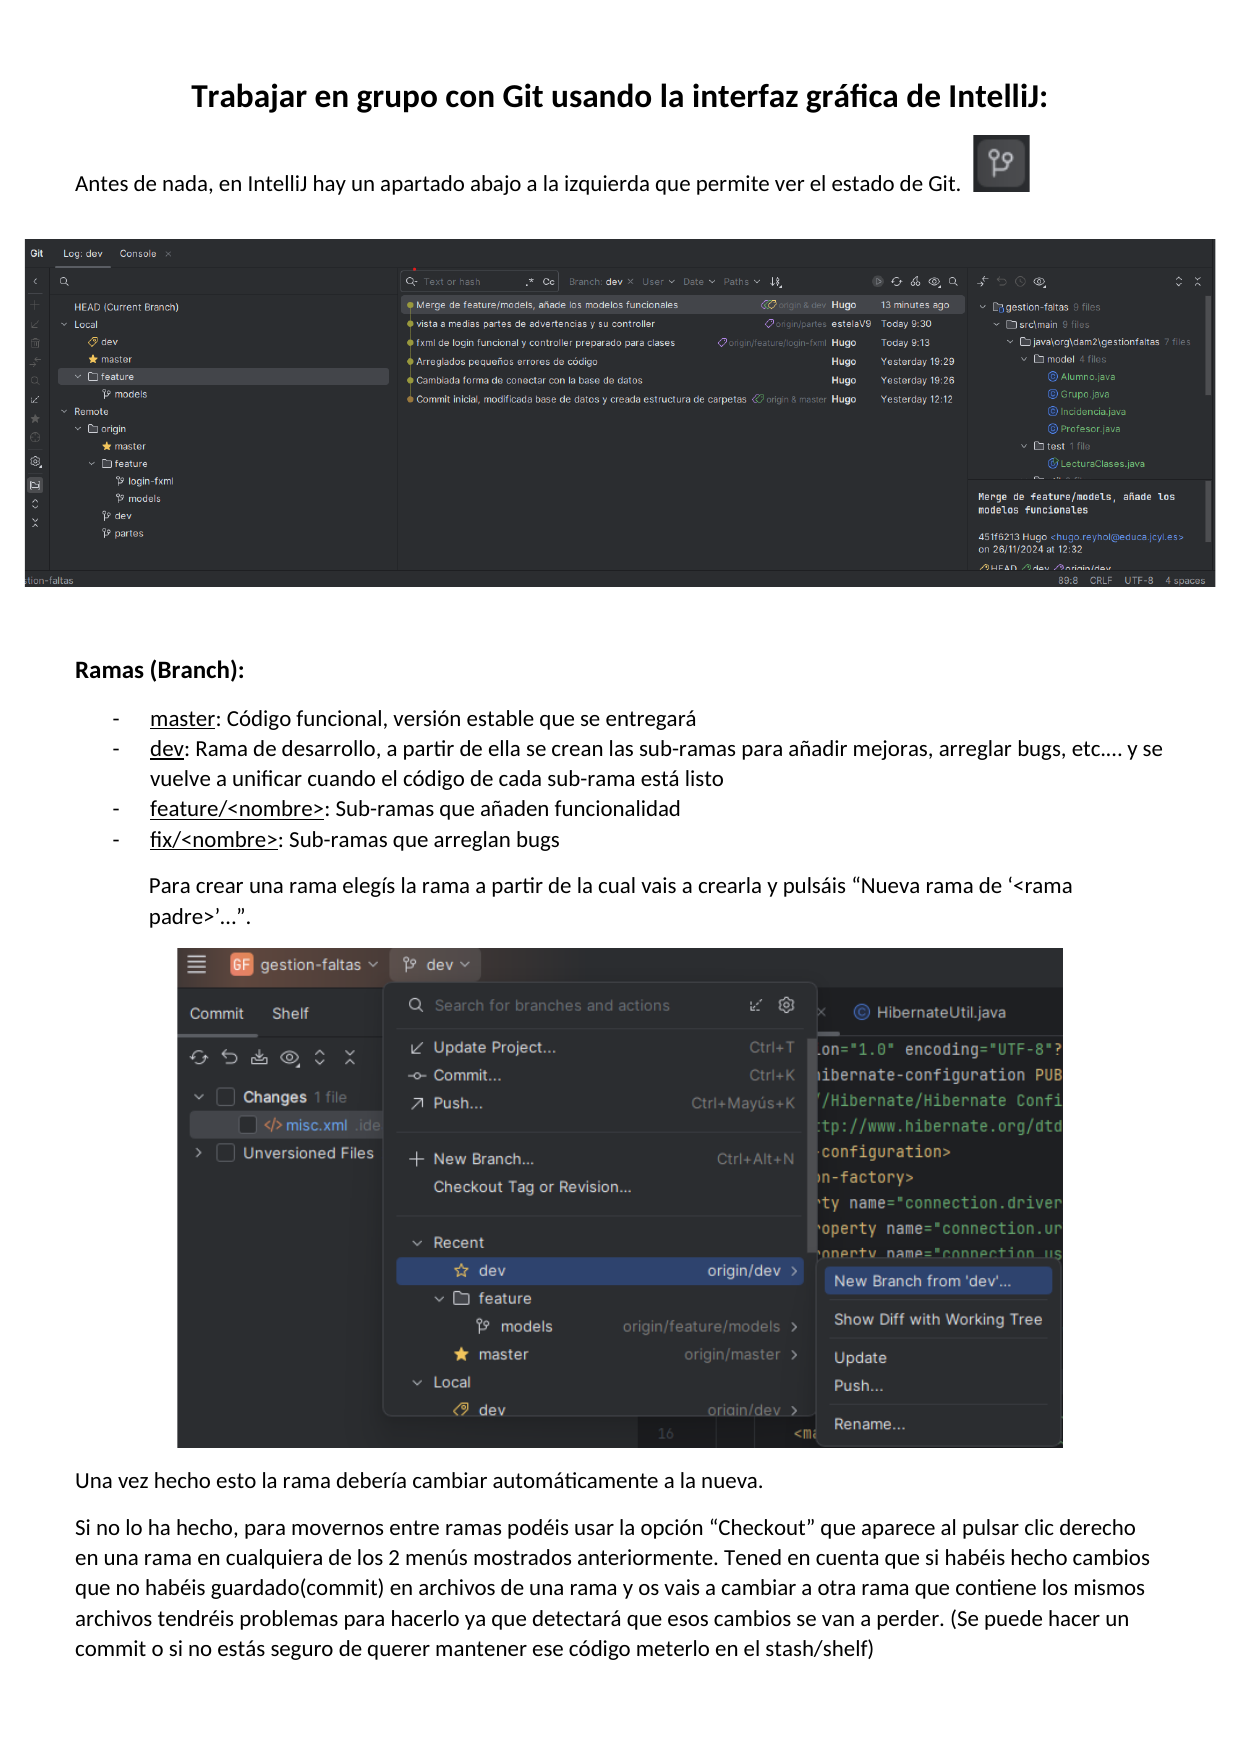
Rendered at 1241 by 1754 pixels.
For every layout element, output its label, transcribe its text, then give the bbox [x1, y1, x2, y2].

text Una vez hecho esto la rama debería cambiar automáticamente a la nueva. [75, 1466, 1165, 1494]
picture [177, 948, 1063, 1448]
picture [973, 135, 1030, 192]
picture [24, 239, 1216, 587]
list fix/<nombre>: Sub-ramas que arreglan bugs [112, 825, 1165, 853]
text Ramas (Branch): [75, 654, 1165, 685]
list master: Código funcional, versión estable que se entregará [112, 704, 1165, 732]
text Para crear una rama elegís la rama a partir de la cual vais a crearla y pulsáis “Nueva rama de ‘<rama padre>’…”. [149, 872, 1165, 930]
text Si no lo ha hecho, para movernos entre ramas podéis usar la opción “Checkout” que aparece al pulsar clic derecho en una rama en cualquiera de los 2 menús mostrados anteriormente. Tened en cuenta que si habéis hecho cambios que no habéis guardado(commit) en archivos de una rama y os vais a cambiar a otra rama que contiene los mismos archivos tendréis problemas para hacerlo ya que detectará que esos cambios se van a perder. (Se puede hacer un commit o si no estás seguro de querer mantener ese código meterlo en el stash/shelf) [75, 1513, 1165, 1662]
list dev: Rama de desarrollo, a partir de ella se crean las sub-ramas para añadir mejoras, arreglar bugs, etc.… y se vuelve a unificar cuando el código de cada sub-rama está listo [112, 734, 1165, 792]
list feature/<nombre>: Sub-ramas que añaden funcionalidad [112, 794, 1165, 823]
text Antes de nada, en IntelliJ hay un apartado abajo a la izquierda que permite ver el estado de Git. [75, 136, 1165, 198]
text Trabajar en grupo con Git usando la interfaz gráfica de IntelliJ: [75, 75, 1165, 116]
